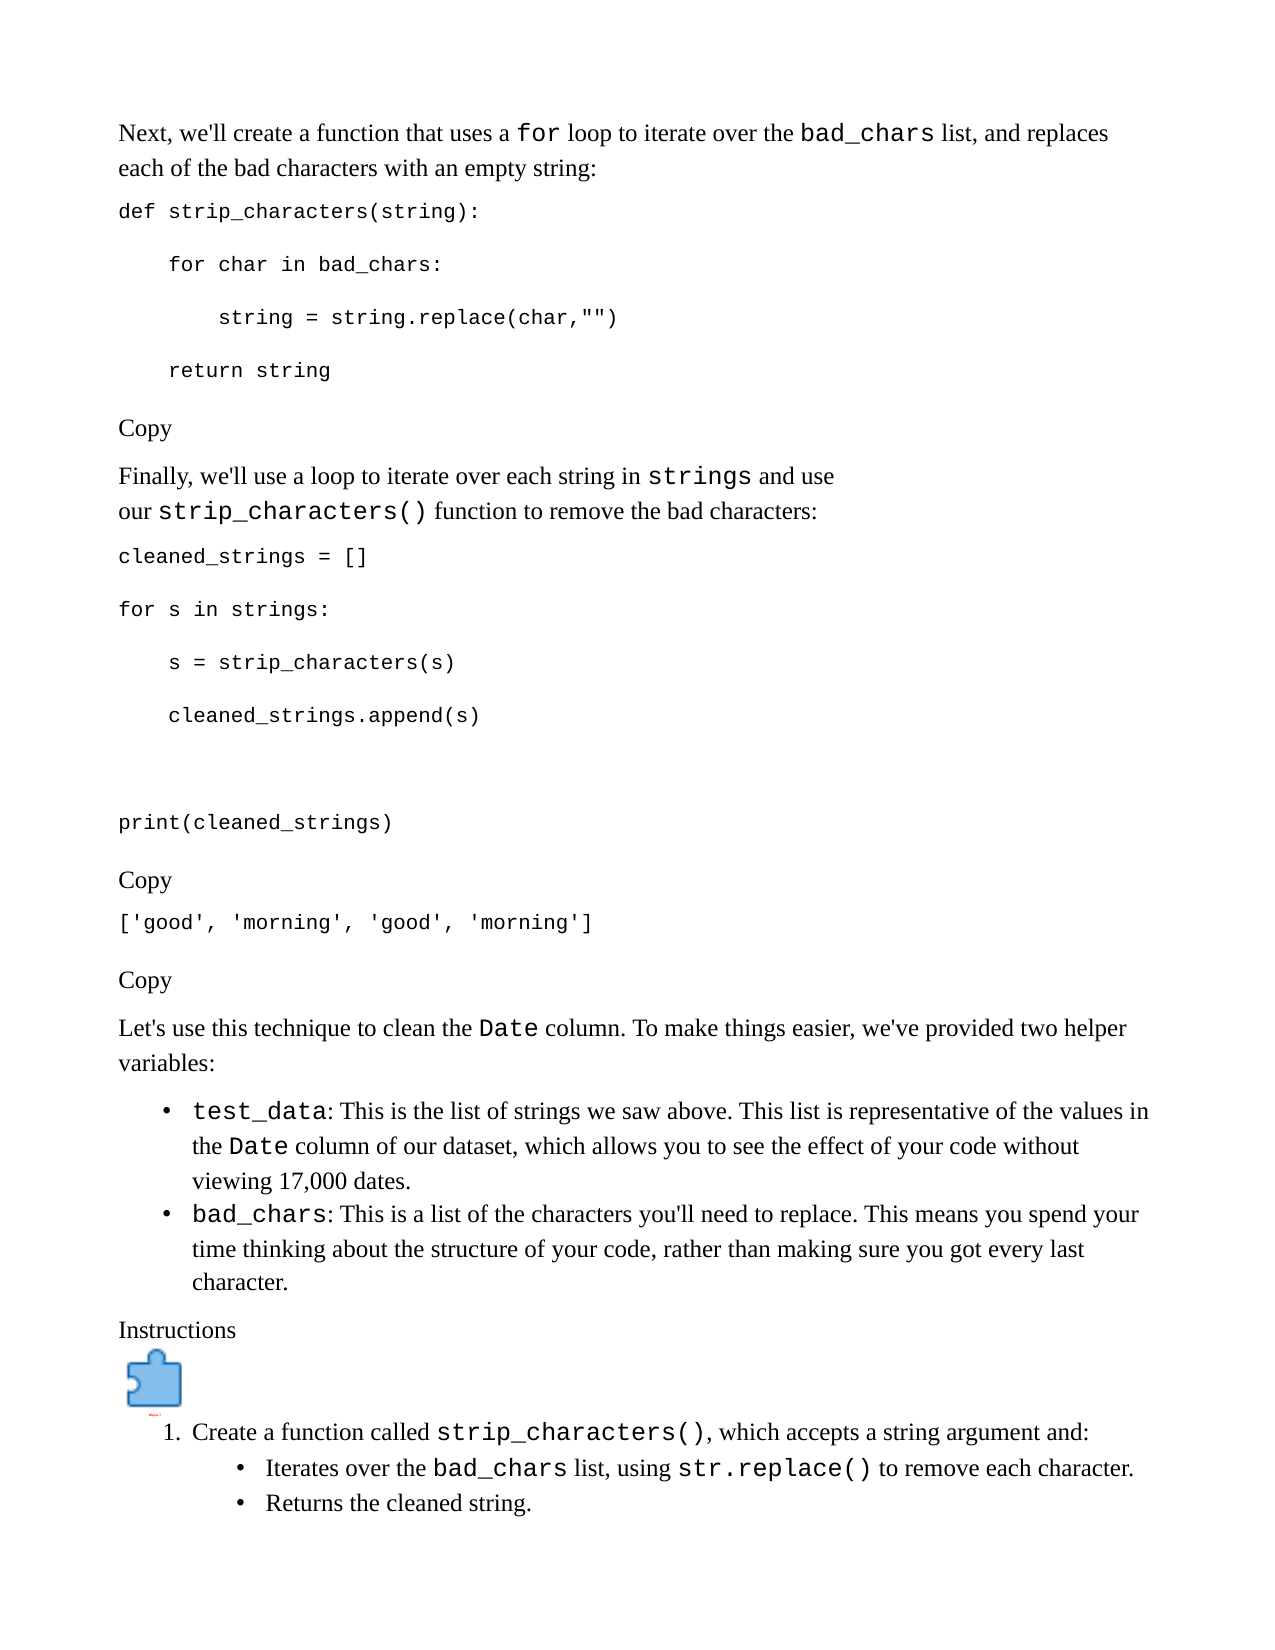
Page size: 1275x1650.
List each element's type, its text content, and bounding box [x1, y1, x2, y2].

text def strip_characters(string): [118, 201, 1157, 224]
text print(cleaned_strings) [118, 812, 1157, 835]
list bad_chars: This is a list of the characters you'll need to replace. This means you spend your time thinking about the structure of your code, rather than making sure you got every last character. [162, 1199, 1157, 1296]
text string = string.replace(char,"") [118, 307, 1157, 331]
list Iterates over the bad_chars list, using str.replace() to remove each character. [236, 1453, 1157, 1483]
text cleaned_strings.append(s) [118, 705, 1157, 729]
text s = strip_characters(s) [118, 652, 1157, 676]
list Create a function called strip_characters(), which accepts a string argument and: [162, 1417, 1157, 1448]
text ​ [118, 758, 1157, 782]
list Returns the cleaned string. [236, 1488, 1157, 1517]
text return string [118, 360, 1157, 384]
text Copy [118, 413, 1157, 442]
text Instructions [118, 1315, 1157, 1343]
text cleaned_strings = [] [118, 546, 1157, 570]
text for char in bad_chars: [118, 254, 1157, 278]
text ['good', 'morning', 'good', 'morning'] [118, 912, 1157, 936]
text Next, we'll create a function that uses a for loop to iterate over the bad_chars list, and replaces each of the bad characters with an empty string: [118, 118, 1157, 182]
text Copy [118, 966, 1157, 994]
text Let's use this technique to clean the Date column. To make things easier, we've provided two helper variables: [118, 1013, 1157, 1077]
text Copy [118, 865, 1157, 893]
list test_data: This is the list of strings we saw above. This list is representative of the values in the Date column of our dataset, which allows you to see the effect of your code without viewing 17,000 dates. [162, 1096, 1157, 1195]
text Finally, we'll use a loop to iterate over each string in strings and use our strip_characters() function to remove the bad characters: [118, 461, 1157, 527]
text for s in strings: [118, 599, 1157, 623]
